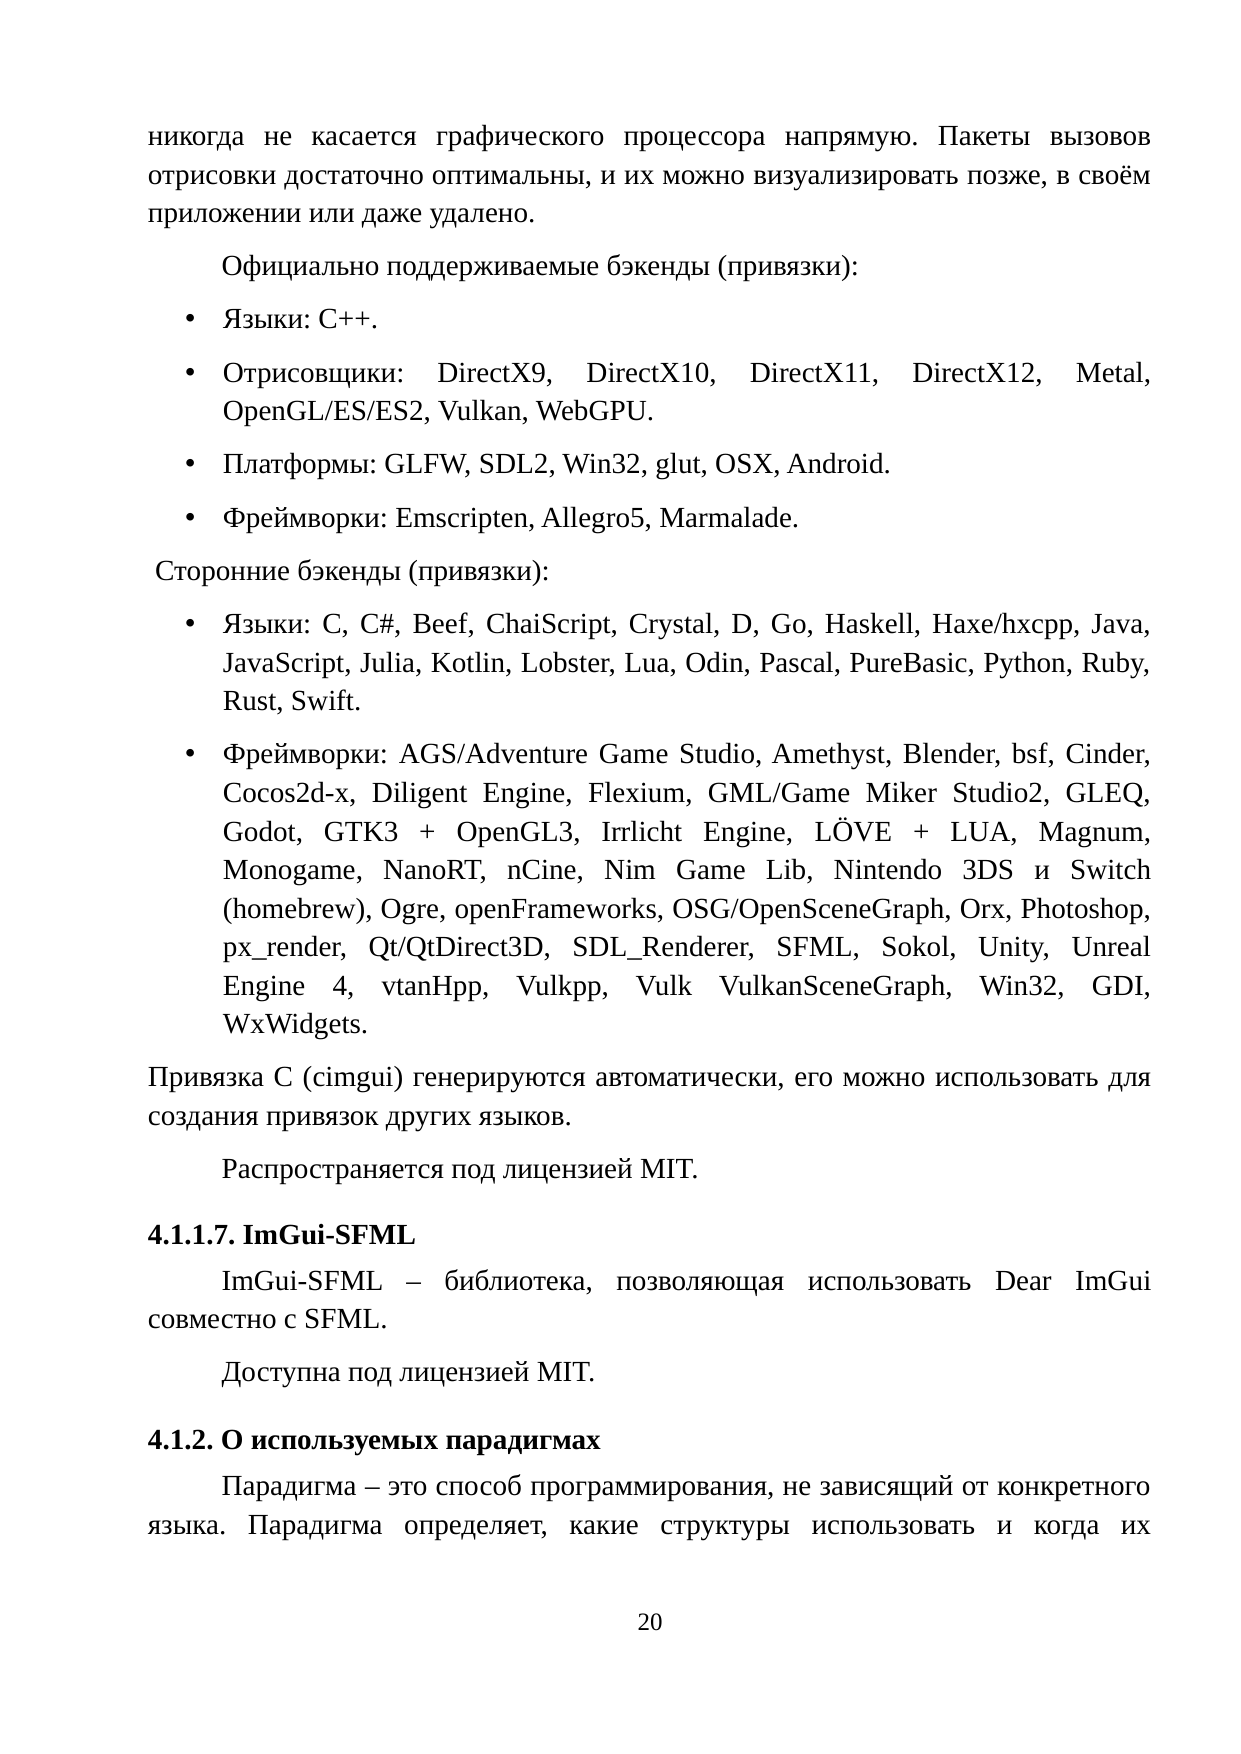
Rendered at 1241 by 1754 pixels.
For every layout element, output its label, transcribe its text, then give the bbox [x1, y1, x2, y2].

text Распространяется под лицензией MIT. [148, 1151, 1152, 1185]
text Официально поддерживаемые бэкенды (привязки): [148, 248, 1152, 282]
list Языки: С, C#, Beef, ChaiScript, Crystal, D, Go, Haskell, Haxe/hxcpp, Java, JavaScript, Julia, Kotlin, Lobster, Lua, Odin, Pascal, PureBasic, Python, Ruby, Rust, Swift. [185, 606, 1152, 717]
list Фреймворки: AGS/Adventure Game Studio, Amethyst, Blender, bsf, Cinder, Cocos2d-x, Diligent Engine, Flexium, GML/Game Miker Studio2, GLEQ, Godot, GTK3 + OpenGL3, Irrlicht Engine, LÖVE + LUA, Magnum, Monogame, NanoRT, nCine, Nim Game Lib, Nintendo 3DS и Switch (homebrew), Ogre, openFrameworks, OSG/OpenSceneGraph, Orx, Photoshop, px_render, Qt/QtDirect3D, SDL_Renderer, SFML, Sokol, Unity, Unreal Engine 4, vtanHpp, Vulkpp, Vulk VulkanSceneGraph, Win32, GDI, WxWidgets. [185, 737, 1152, 1040]
text Сторонние бэкенды (привязки): [148, 553, 1152, 587]
subtitle 4.1.2. О используемых парадигмах [148, 1422, 1152, 1456]
list Отрисовщики: DirectX9, DirectX10, DirectX11, DirectX12, Metal, OpenGL/ES/ES2, Vulkan, WebGPU. [185, 355, 1152, 427]
text Парадигма – это способ программирования, не зависящий от конкретного языка. Парадигма определяет, какие структуры использовать и когда их [148, 1468, 1152, 1540]
text ImGui-SFML – библиотека, позволяющая использовать Dear ImGui совместно с SFML. [148, 1263, 1152, 1335]
list Фреймворки: Emscripten, Allegro5, Marmalade. [185, 500, 1152, 533]
subtitle 4.1.1.7. ImGui-SFML [148, 1217, 1152, 1250]
text Привязка C (cimgui) генерируются автоматически, его можно использовать для создания привязок других языков. [148, 1059, 1152, 1132]
list Платформы: GLFW, SDL2, Win32, glut, OSX, Android. [185, 447, 1152, 480]
list Языки: C++. [185, 302, 1152, 335]
text никогда не касается графического процессора напрямую. Пакеты вызовов отрисовки достаточно оптимальны, и их можно визуализировать позже, в своём приложении или даже удалено. [148, 118, 1152, 229]
text Доступна под лицензией MIT. [148, 1354, 1152, 1388]
